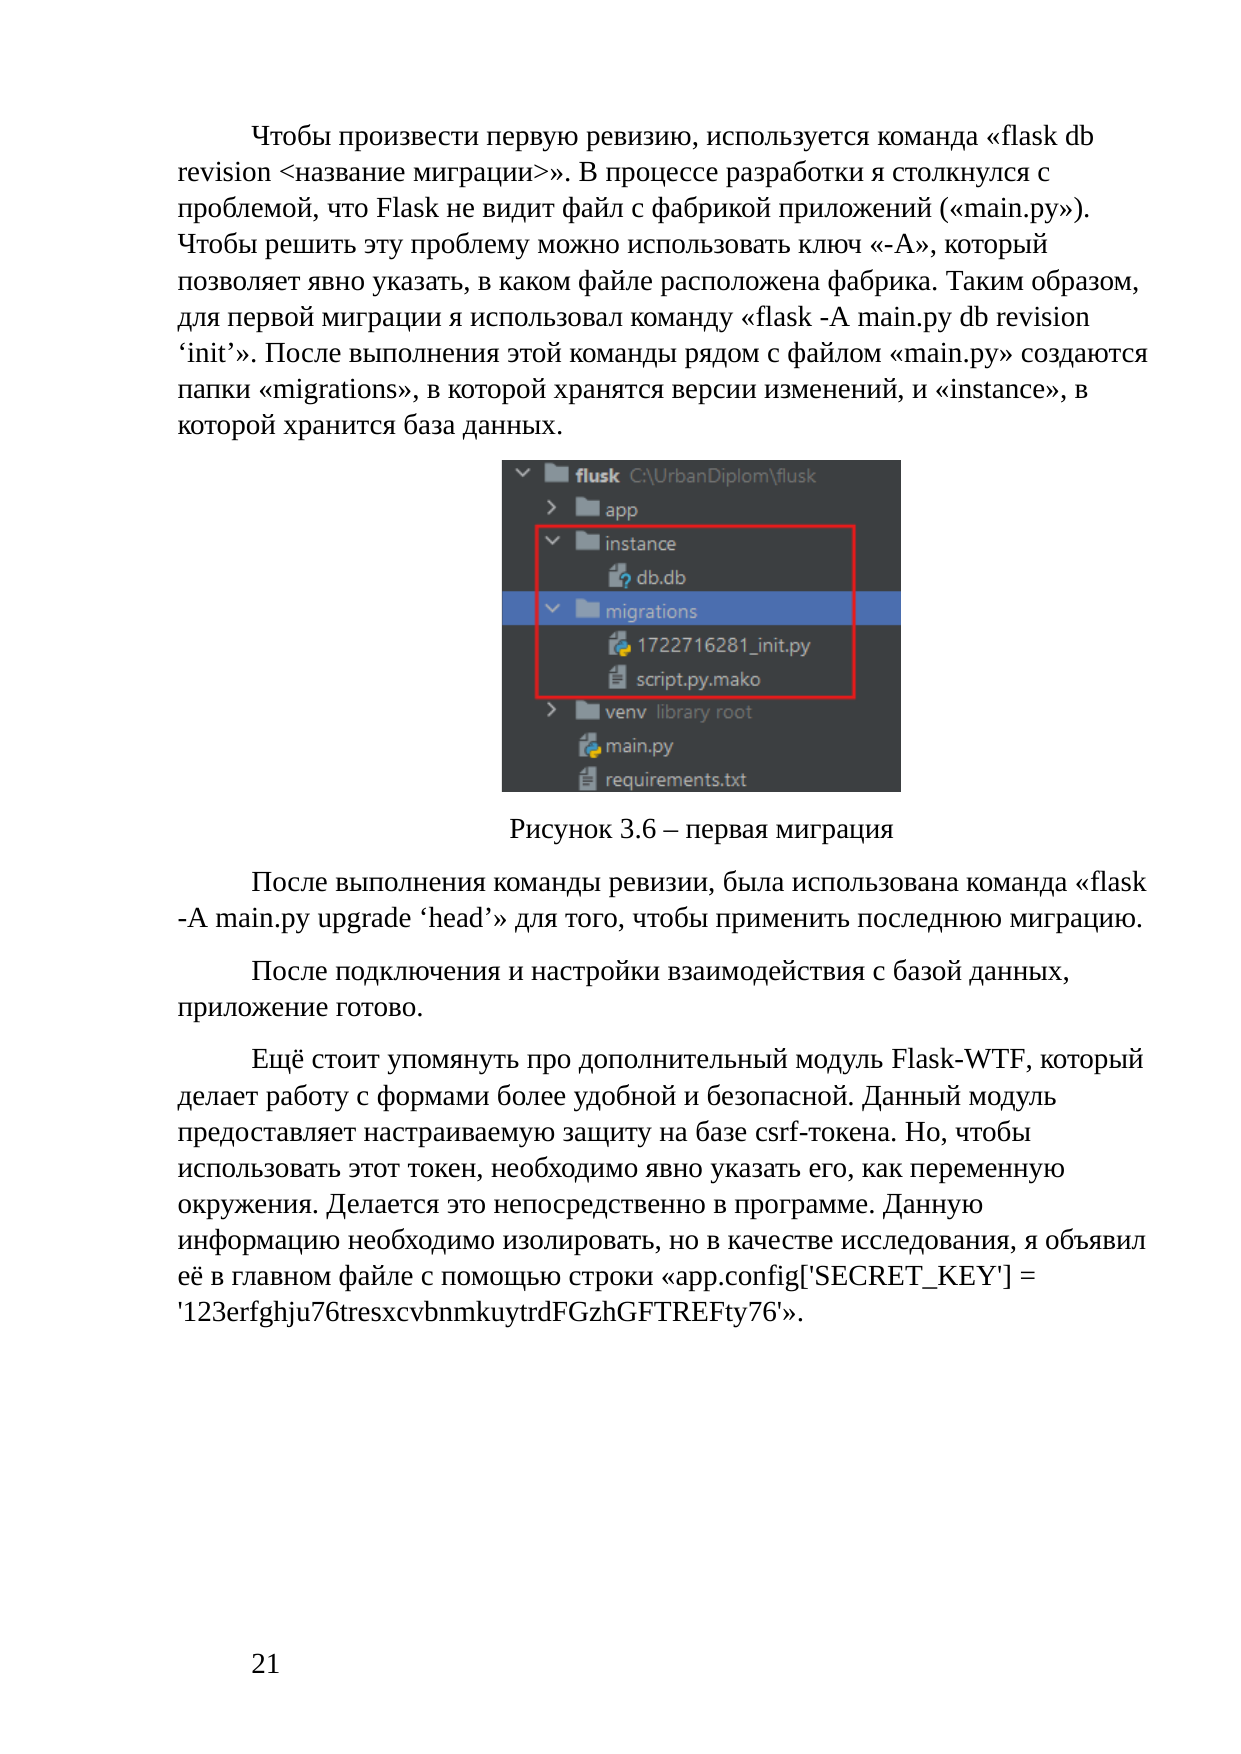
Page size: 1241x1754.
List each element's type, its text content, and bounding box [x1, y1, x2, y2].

picture [501, 460, 901, 792]
text После выполнения команды ревизии, была использована команда «flask -A main.py upgrade ‘head’» для того, чтобы применить последнюю миграцию. [177, 864, 1152, 933]
text Рисунок 3.6 – первая миграция [177, 811, 1152, 844]
text После подключения и настройки взаимодействия с базой данных, приложение готово. [177, 953, 1152, 1022]
text Чтобы произвести первую ревизию, используется команда «flask db revision <название миграции>». В процессе разработки я столкнулся с проблемой, что Flask не видит файл с фабрикой приложений («main.py»). Чтобы решить эту проблему можно использовать ключ «-A», который позволяет явно указать, в каком файле расположена фабрика. Таким образом, для первой миграции я использовал команду «flask -A main.py db revision ‘init’». После выполнения этой команды рядом с файлом «main.py» создаются папки «migrations», в которой хранятся версии изменений, и «instance», в которой хранится база данных. [177, 118, 1152, 441]
text Ещё стоит упомянуть про дополнительный модуль Flask-WTF, который делает работу с формами более удобной и безопасной. Данный модуль предоставляет настраиваемую защиту на базе csrf-токена. Но, чтобы использовать этот токен, необходимо явно указать его, как переменную окружения. Делается это непосредственно в программе. Данную информацию необходимо изолировать, но в качестве исследования, я объявил её в главном файле с помощью строки «app.config['SECRET_KEY'] = '123erfghju76tresxcvbnmkuytrdFGzhGFTREFty76'». [177, 1042, 1152, 1328]
